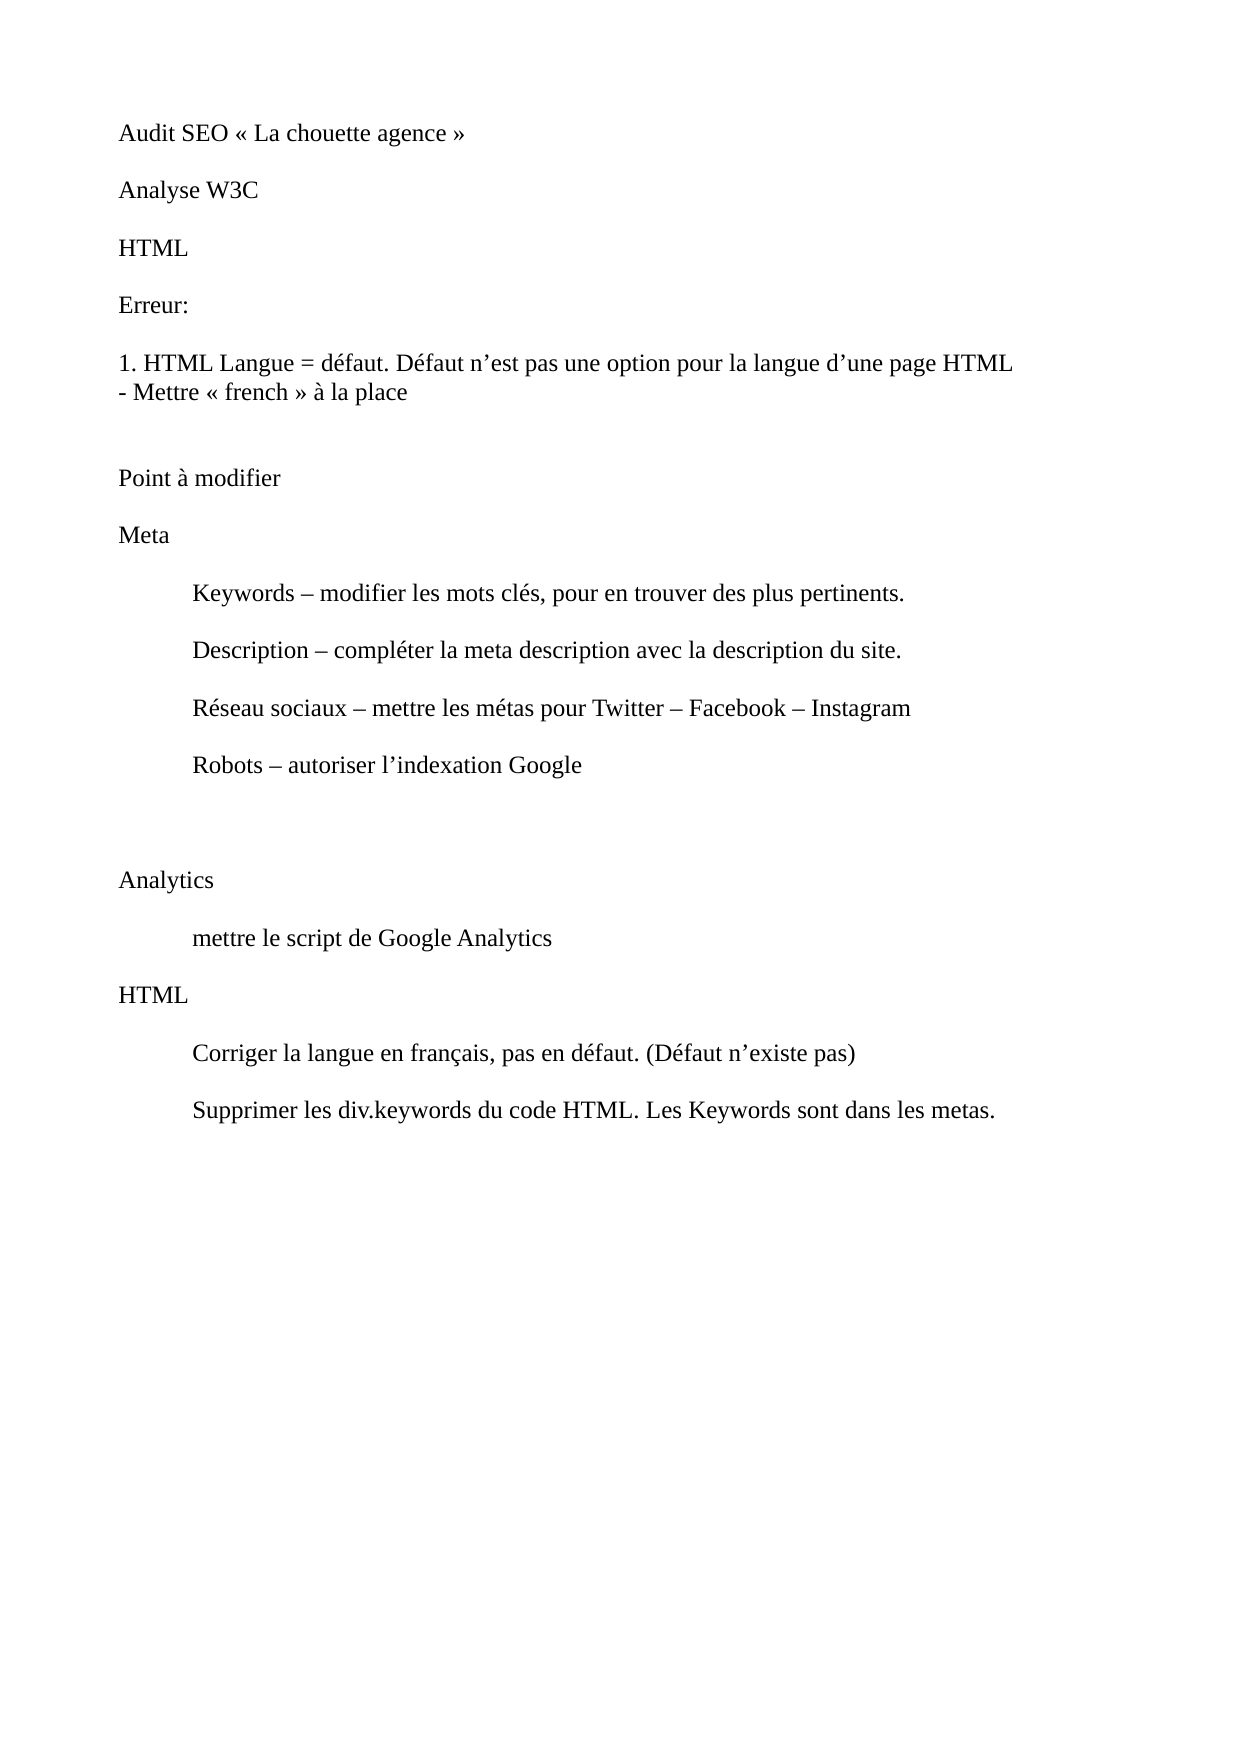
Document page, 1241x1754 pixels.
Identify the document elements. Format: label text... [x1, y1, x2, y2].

text Meta [118, 521, 1122, 549]
text HTML [118, 233, 1122, 262]
text Keywords – modifier les mots clés, pour en trouver des plus pertinents. [118, 578, 1122, 607]
text Audit SEO « La chouette agence » [118, 118, 1122, 147]
text Point à modifier [118, 463, 1122, 492]
text HTML [118, 981, 1122, 1009]
text Erreur: [118, 291, 1122, 319]
text Analyse W3C [118, 176, 1122, 204]
text Corriger la langue en français, pas en défaut. (Défaut n’existe pas) [118, 1038, 1122, 1067]
text mettre le script de Google Analytics [118, 923, 1122, 952]
text Analytics [118, 866, 1122, 894]
text Robots – autoriser l’indexation Google [118, 751, 1122, 779]
text Réseau sociaux – mettre les métas pour Twitter – Facebook – Instagram [118, 693, 1122, 722]
text Supprimer les div.keywords du code HTML. Les Keywords sont dans les metas. [118, 1096, 1122, 1124]
text Description – compléter la meta description avec la description du site. [118, 636, 1122, 664]
text - Mettre « french » à la place [118, 377, 1122, 406]
text 1. HTML Langue = défaut. Défaut n’est pas une option pour la langue d’une page HTML [118, 348, 1122, 377]
